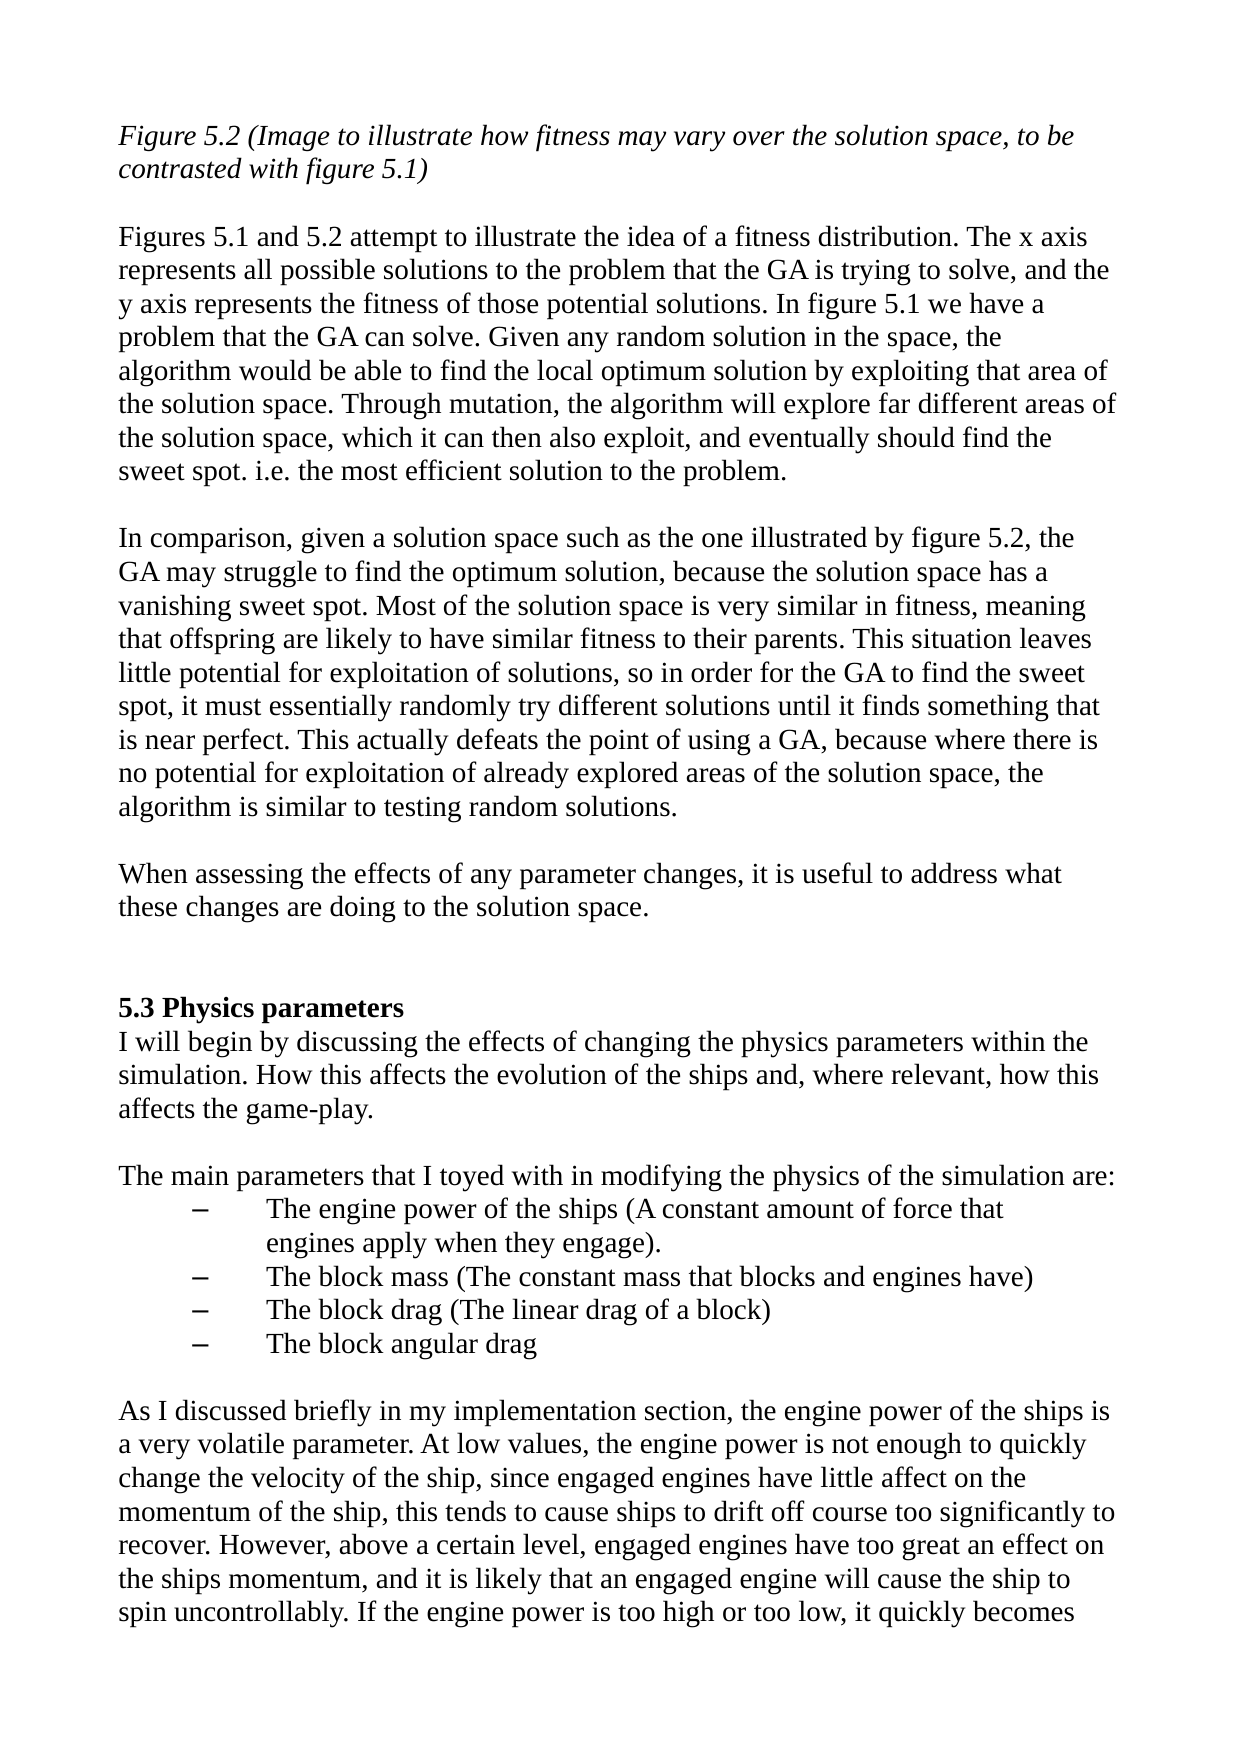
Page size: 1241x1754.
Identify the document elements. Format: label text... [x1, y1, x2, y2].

text When assessing the effects of any parameter changes, it is useful to address what these changes are doing to the solution space. [118, 856, 1122, 923]
text 5.3 Physics parameters [118, 990, 1122, 1024]
list The block angular drag [192, 1326, 1122, 1359]
text The main parameters that I toyed with in modifying the physics of the simulation are: [118, 1158, 1122, 1191]
text Figures 5.1 and 5.2 attempt to illustrate the idea of a fitness distribution. The x axis represents all possible solutions to the problem that the GA is trying to solve, and the y axis represents the fitness of those potential solutions. In figure 5.1 we have a problem that the GA can solve. Given any random solution in the space, the algorithm would be able to find the local optimum solution by exploiting that area of the solution space. Through mutation, the algorithm will explore far different areas of the solution space, which it can then also exploit, and eventually should find the sweet spot. i.e. the most efficient solution to the problem. [118, 219, 1122, 487]
list The engine power of the ships (A constant amount of force that engines apply when they engage). [192, 1191, 1122, 1259]
text Figure 5.2 (Image to illustrate how fitness may vary over the solution space, to be contrasted with figure 5.1) [118, 118, 1122, 185]
list The block mass (The constant mass that blocks and engines have) [192, 1259, 1122, 1292]
text As I discussed briefly in my implementation section, the engine power of the ships is a very volatile parameter. At low values, the engine power is not enough to quickly change the velocity of the ship, since engaged engines have little affect on the momentum of the ship, this tends to cause ships to drift off course too significantly to recover. However, above a certain level, engaged engines have too great an effect on the ships momentum, and it is likely that an engaged engine will cause the ship to spin uncontrollably. If the engine power is too high or too low, it quickly becomes [118, 1393, 1122, 1628]
list The block drag (The linear drag of a block) [192, 1292, 1122, 1326]
text I will begin by discussing the effects of changing the physics parameters within the simulation. How this affects the evolution of the ships and, where relevant, how this affects the game-play. [118, 1024, 1122, 1124]
text In comparison, given a solution space such as the one illustrated by figure 5.2, the GA may struggle to find the optimum solution, because the solution space has a vanishing sweet spot. Most of the solution space is very similar in fitness, meaning that offspring are likely to have similar fitness to their parents. This situation leaves little potential for exploitation of solutions, so in order for the GA to find the sweet spot, it must essentially randomly try different solutions until it finds something that is near perfect. This actually defeats the point of using a GA, because where there is no potential for exploitation of already explored areas of the solution space, the algorithm is similar to testing random solutions. [118, 521, 1122, 822]
